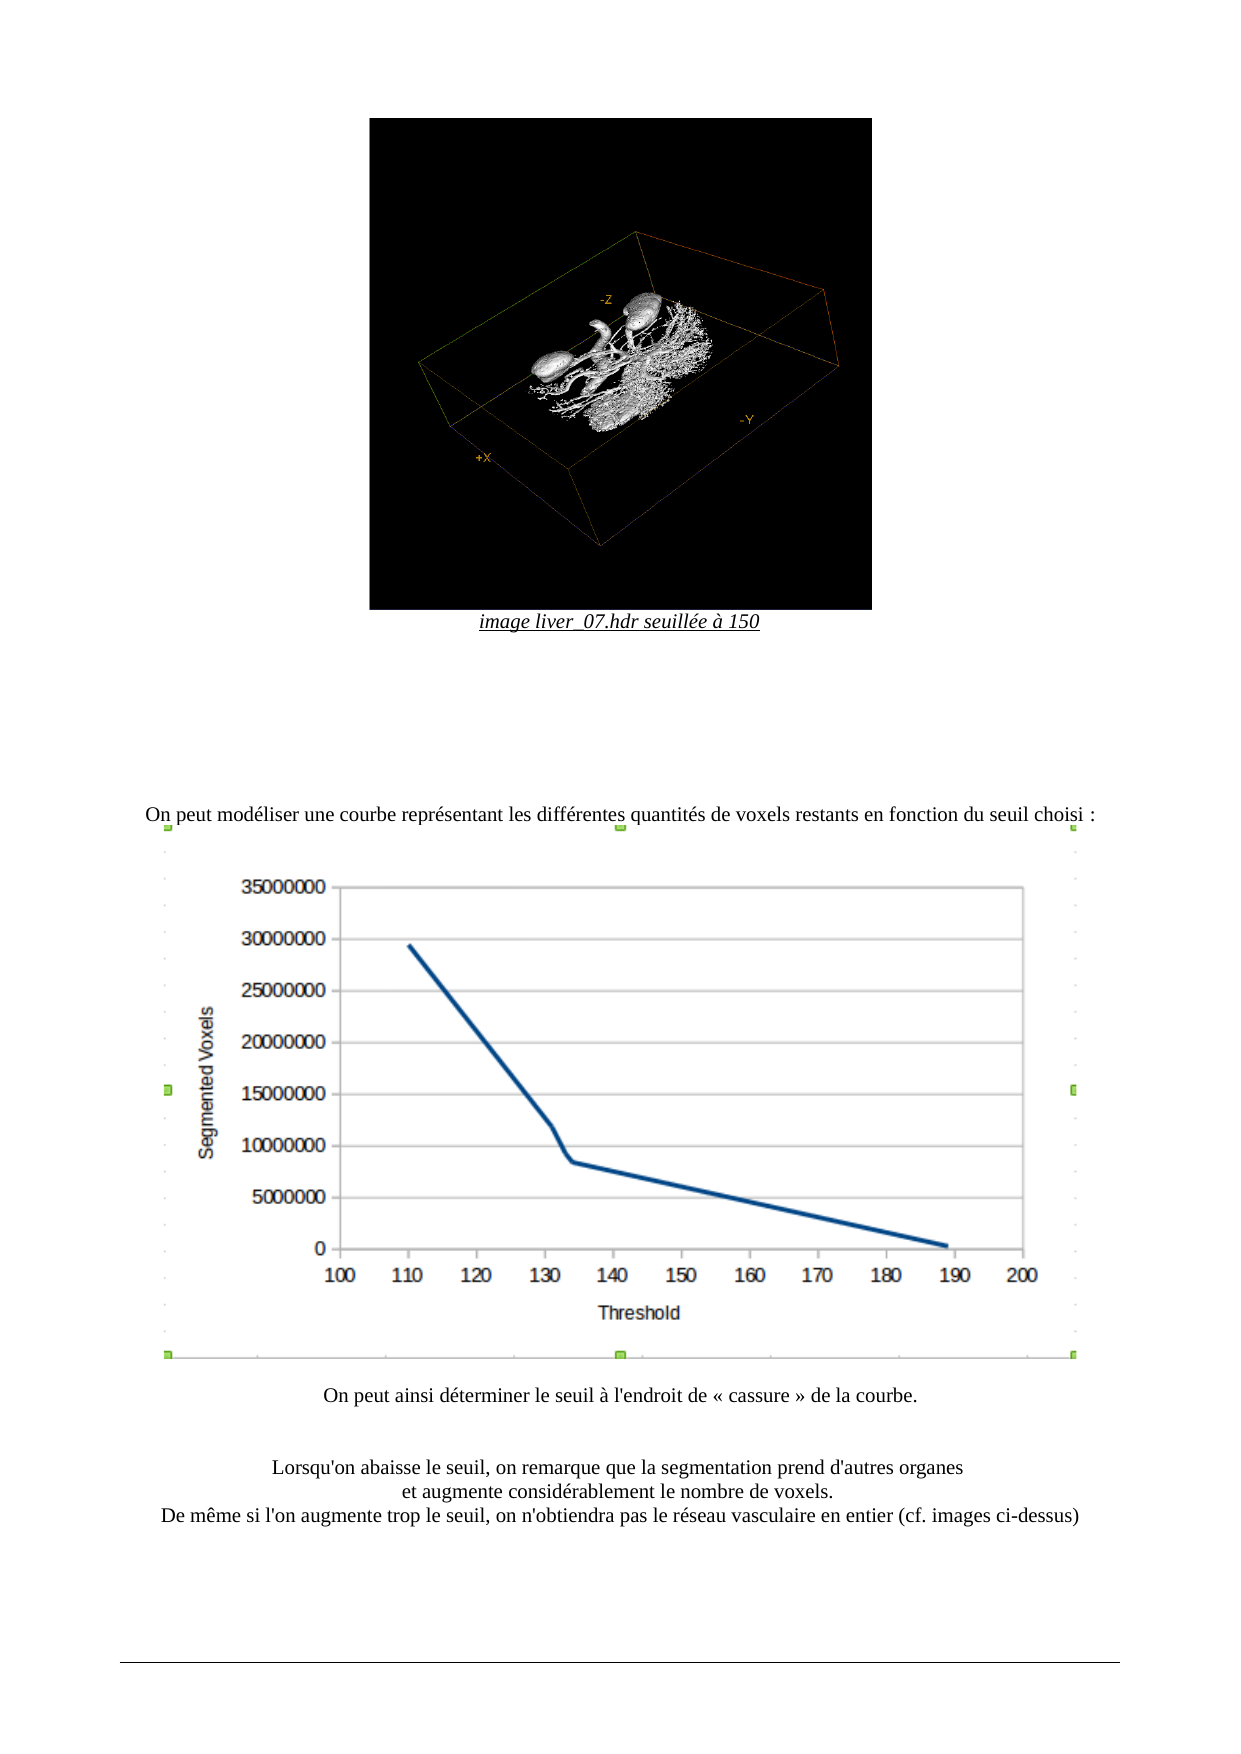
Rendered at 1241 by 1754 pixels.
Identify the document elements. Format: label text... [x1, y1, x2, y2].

text De même si l'on augmente trop le seuil, on n'obtiendra pas le réseau vasculaire en entier (cf. images ci-dessus) [118, 1503, 1122, 1527]
text On peut modéliser une courbe représentant les différentes quantités de voxels restants en fonction du seuil choisi : [118, 802, 1122, 826]
text image liver_07.hdr seuillée à 150 [118, 610, 1122, 633]
text Lorsqu'on abaisse le seuil, on remarque que la segmentation prend d'autres organes [118, 1455, 1122, 1479]
picture [118, 118, 1123, 610]
picture [163, 825, 1077, 1359]
text et augmente considérablement le nombre de voxels. [118, 1479, 1122, 1503]
text On peut ainsi déterminer le seuil à l'endroit de « cassure » de la courbe. [118, 1383, 1122, 1407]
